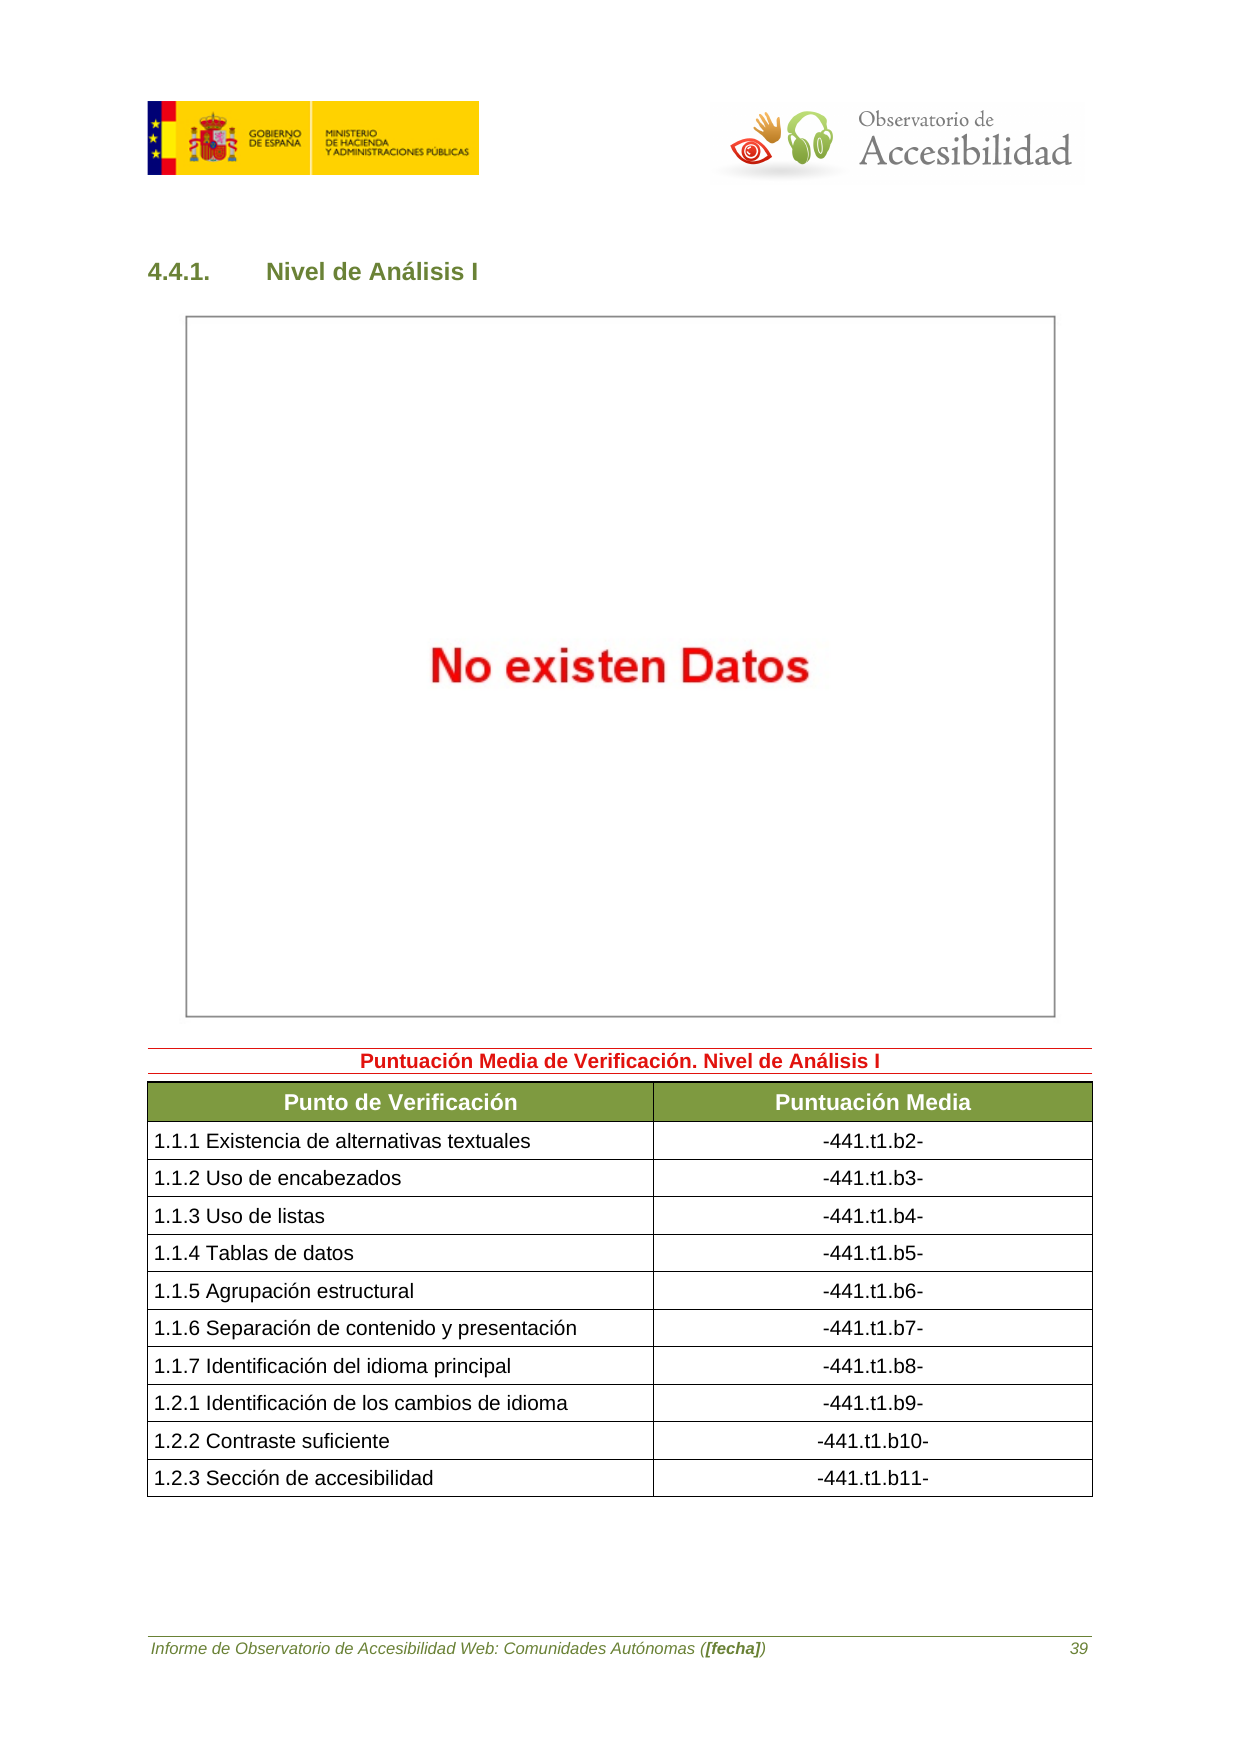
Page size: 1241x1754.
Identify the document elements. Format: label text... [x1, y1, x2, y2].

table_cell -441.t1.b4- [654, 1197, 1092, 1234]
table_cell 1.1.3 Uso de listas [148, 1197, 653, 1234]
table_cell -441.t1.b8- [654, 1347, 1092, 1384]
subtitle Nivel de Análisis I [148, 257, 1092, 286]
table_cell -441.t1.b2- [654, 1122, 1092, 1159]
table_header Punto de Verificación [148, 1083, 653, 1121]
table_cell 1.2.1 Identificación de los cambios de idioma [148, 1385, 653, 1421]
table_cell 1.1.6 Separación de contenido y presentación [148, 1310, 653, 1346]
picture [710, 102, 1086, 185]
table_cell -441.t1.b5- [654, 1235, 1092, 1271]
table_header Puntuación Media [654, 1083, 1092, 1121]
table_cell -441.t1.b11- [654, 1460, 1092, 1496]
table_cell 1.1.2 Uso de encabezados [148, 1160, 653, 1196]
table_cell -441.t1.b6- [654, 1272, 1092, 1309]
table_cell 1.2.3 Sección de accesibilidad [148, 1460, 653, 1496]
picture [147, 101, 479, 175]
table_cell 1.2.2 Contraste suficiente [148, 1422, 653, 1459]
table_cell 1.1.4 Tablas de datos [148, 1235, 653, 1271]
table_cell 1.1.5 Agrupación estructural [148, 1272, 653, 1309]
picture [178, 313, 1062, 1024]
table_cell -441.t1.b10- [654, 1422, 1092, 1459]
table_cell -441.t1.b3- [654, 1160, 1092, 1196]
table_cell 1.1.7 Identificación del idioma principal [148, 1347, 653, 1384]
text Puntuación Media de Verificación. Nivel de Análisis I [148, 1049, 1092, 1073]
table_cell -441.t1.b9- [654, 1385, 1092, 1421]
table_cell -441.t1.b7- [654, 1310, 1092, 1346]
table_cell 1.1.1 Existencia de alternativas textuales [148, 1122, 653, 1159]
